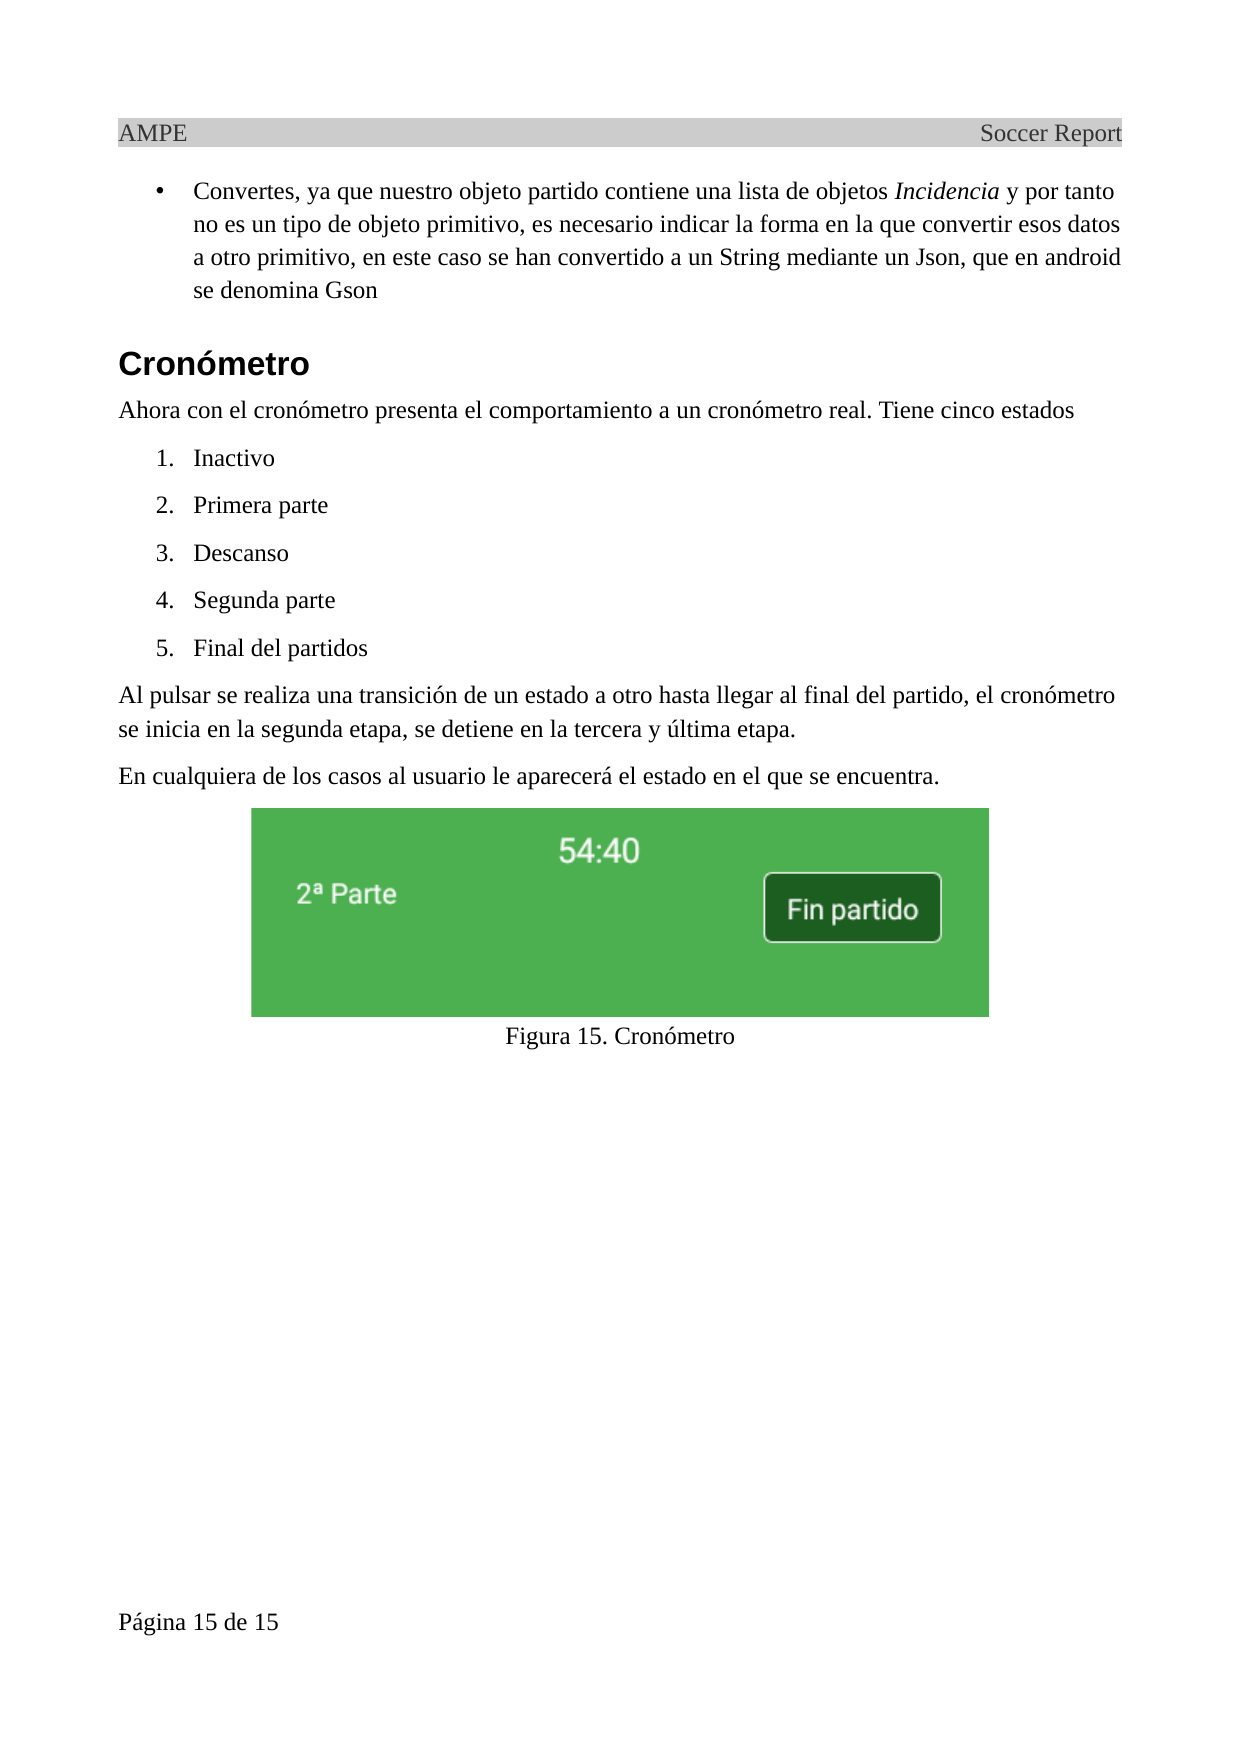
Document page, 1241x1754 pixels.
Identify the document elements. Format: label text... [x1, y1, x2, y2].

list Primera parte [156, 490, 1122, 519]
text Ahora con el cronómetro presenta el comportamiento a un cronómetro real. Tiene cinco estados [118, 395, 1122, 424]
text Al pulsar se realiza una transición de un estado a otro hasta llegar al final del partido, el cronómetro se inicia en la segunda etapa, se detiene en la tercera y última etapa. [118, 681, 1122, 742]
list Convertes, ya que nuestro objeto partido contiene una lista de objetos Incidencia y por tanto no es un tipo de objeto primitivo, es necesario indicar la forma en la que convertir esos datos a otro primitivo, en este caso se han convertido a un String mediante un Json, que en android se denomina Gson [156, 176, 1122, 304]
picture [251, 808, 989, 1017]
list Segunda parte [156, 585, 1122, 614]
list Inactivo [156, 443, 1122, 471]
text En cualquiera de los casos al usuario le aparecerá el estado en el que se encuentra. [118, 761, 1122, 790]
list Descanso [156, 538, 1122, 567]
text Figura 15. Cronómetro [118, 809, 1122, 1050]
list Final del partidos [156, 633, 1122, 662]
subtitle Cronómetro [118, 344, 1122, 382]
